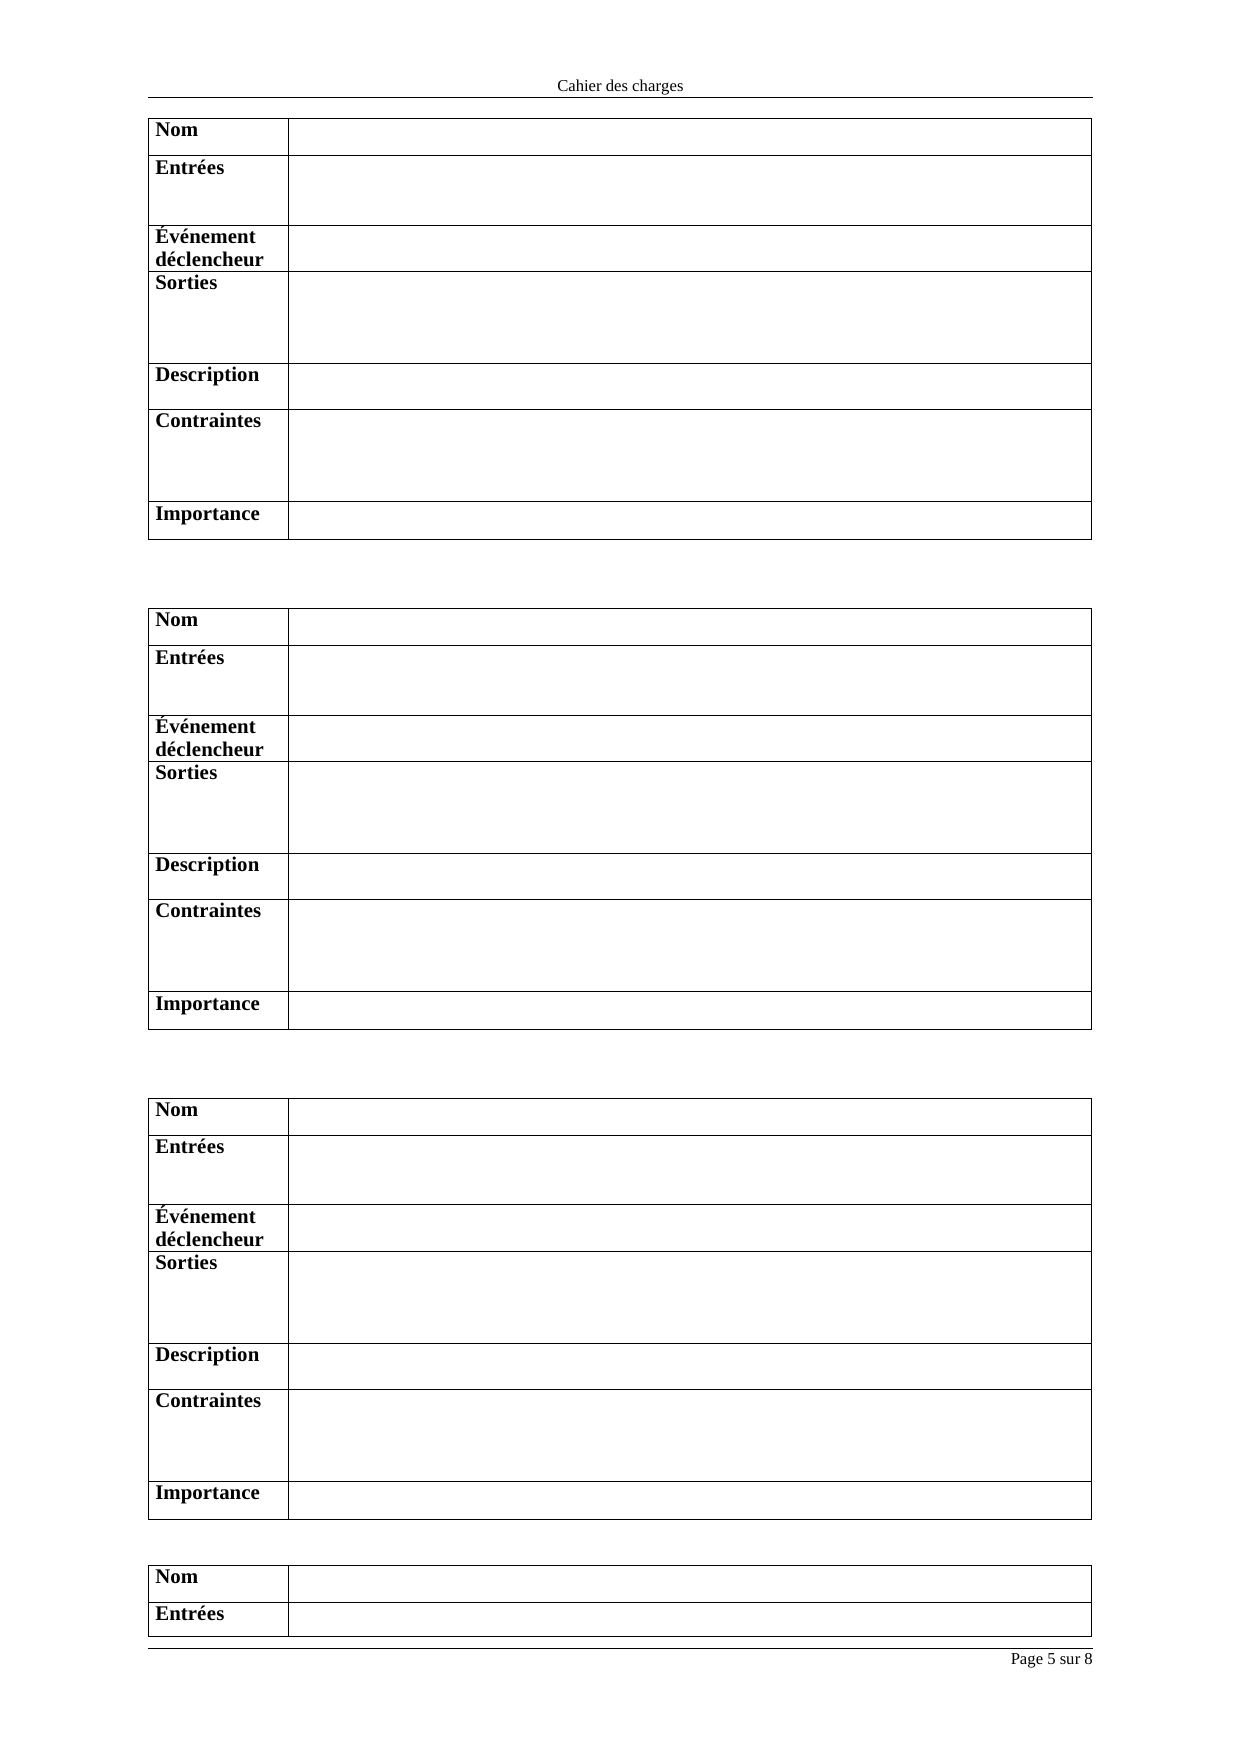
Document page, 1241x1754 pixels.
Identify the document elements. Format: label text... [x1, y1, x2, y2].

table_cell [289, 156, 1091, 225]
table_cell [289, 1603, 1091, 1636]
table_header [289, 609, 1091, 645]
table_cell Événement déclencheur [149, 1205, 288, 1251]
table_cell Contraintes [149, 1390, 288, 1481]
table_cell [289, 716, 1091, 761]
table_cell [289, 762, 1091, 853]
table_cell [289, 1390, 1091, 1481]
table_header Nom [149, 609, 288, 645]
table_header Nom [149, 1566, 288, 1602]
table_header Nom [149, 119, 288, 155]
table_cell [289, 1136, 1091, 1204]
table_cell [289, 410, 1091, 501]
table_cell Description [149, 854, 288, 899]
table_cell Contraintes [149, 410, 288, 501]
table_cell Importance [149, 1482, 288, 1519]
table_header [289, 1566, 1091, 1602]
table_cell [289, 226, 1091, 271]
table_cell [289, 364, 1091, 409]
table_cell Événement déclencheur [149, 226, 288, 271]
table_header [289, 1099, 1091, 1135]
table_cell Sorties [149, 1252, 288, 1343]
table_cell Événement déclencheur [149, 716, 288, 761]
table_cell Importance [149, 992, 288, 1029]
table_cell Sorties [149, 762, 288, 853]
table_cell Entrées [149, 1603, 288, 1636]
table_cell [289, 1482, 1091, 1519]
table_cell Importance [149, 502, 288, 539]
table_cell Entrées [149, 646, 288, 715]
table_cell [289, 900, 1091, 991]
table_cell [289, 502, 1091, 539]
table_cell [289, 272, 1091, 363]
table_cell Entrées [149, 1136, 288, 1204]
table_cell [289, 992, 1091, 1029]
table_cell Sorties [149, 272, 288, 363]
table_header Nom [149, 1099, 288, 1135]
table_cell Entrées [149, 156, 288, 225]
table_cell Contraintes [149, 900, 288, 991]
table_cell [289, 854, 1091, 899]
table_cell Description [149, 364, 288, 409]
table_cell [289, 1344, 1091, 1389]
table_cell [289, 1252, 1091, 1343]
table_cell Description [149, 1344, 288, 1389]
table_cell [289, 646, 1091, 715]
table_header [289, 119, 1091, 155]
table_cell [289, 1205, 1091, 1251]
